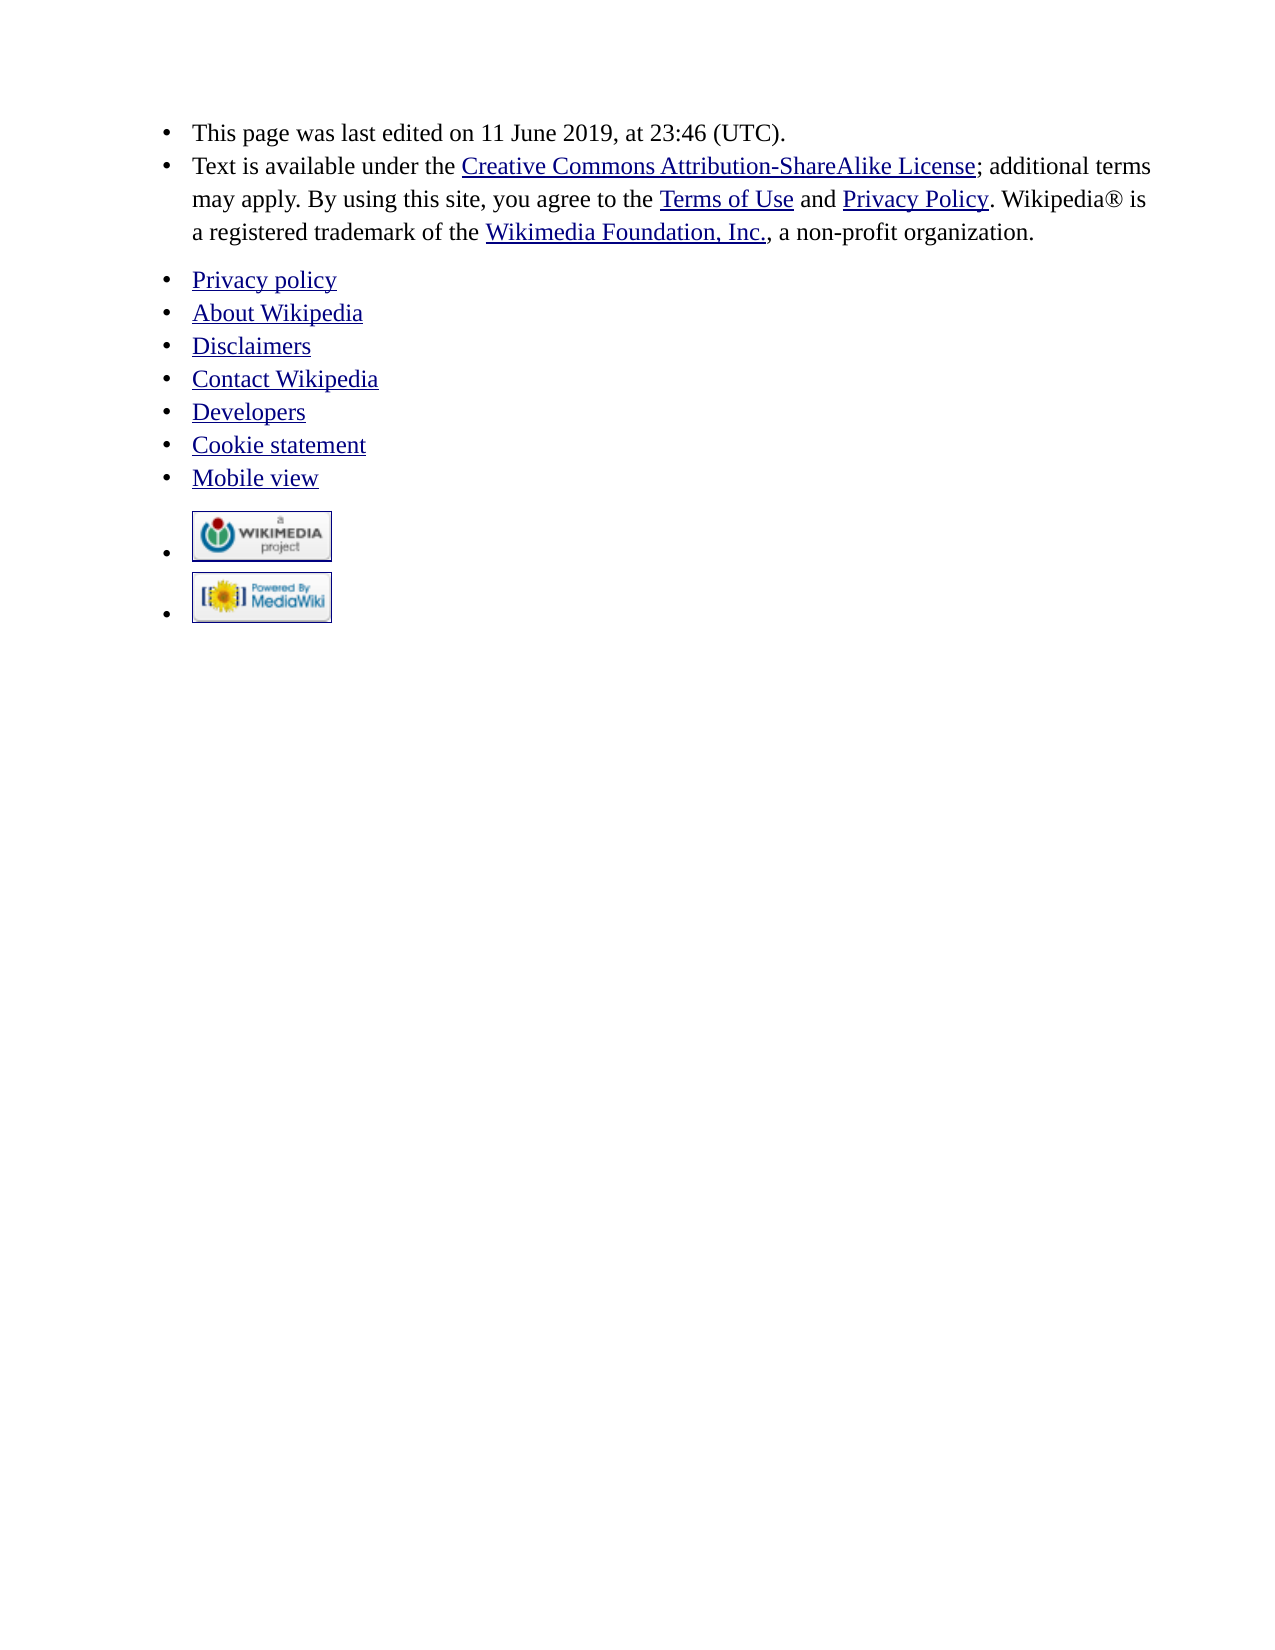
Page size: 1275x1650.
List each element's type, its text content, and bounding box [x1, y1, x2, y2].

list Mobile view [162, 463, 1157, 492]
picture [193, 573, 331, 622]
picture [193, 512, 331, 560]
list Text is available under the Creative Commons Attribution-ShareAlike License; additional terms may apply. By using this site, you agree to the Terms of Use and Privacy Policy. Wikipedia® is a registered trademark of the Wikimedia Foundation, Inc., a non-profit organization. [162, 151, 1157, 246]
list Privacy policy [162, 265, 1157, 293]
list About Wikipedia [162, 298, 1157, 327]
list Developers [162, 397, 1157, 426]
list Disclaimers [162, 331, 1157, 359]
list Cookie statement [162, 430, 1157, 459]
list This page was last edited on 11 June 2019, at 23:46 (UTC). [162, 118, 1157, 147]
list Contact Wikipedia [162, 364, 1157, 393]
